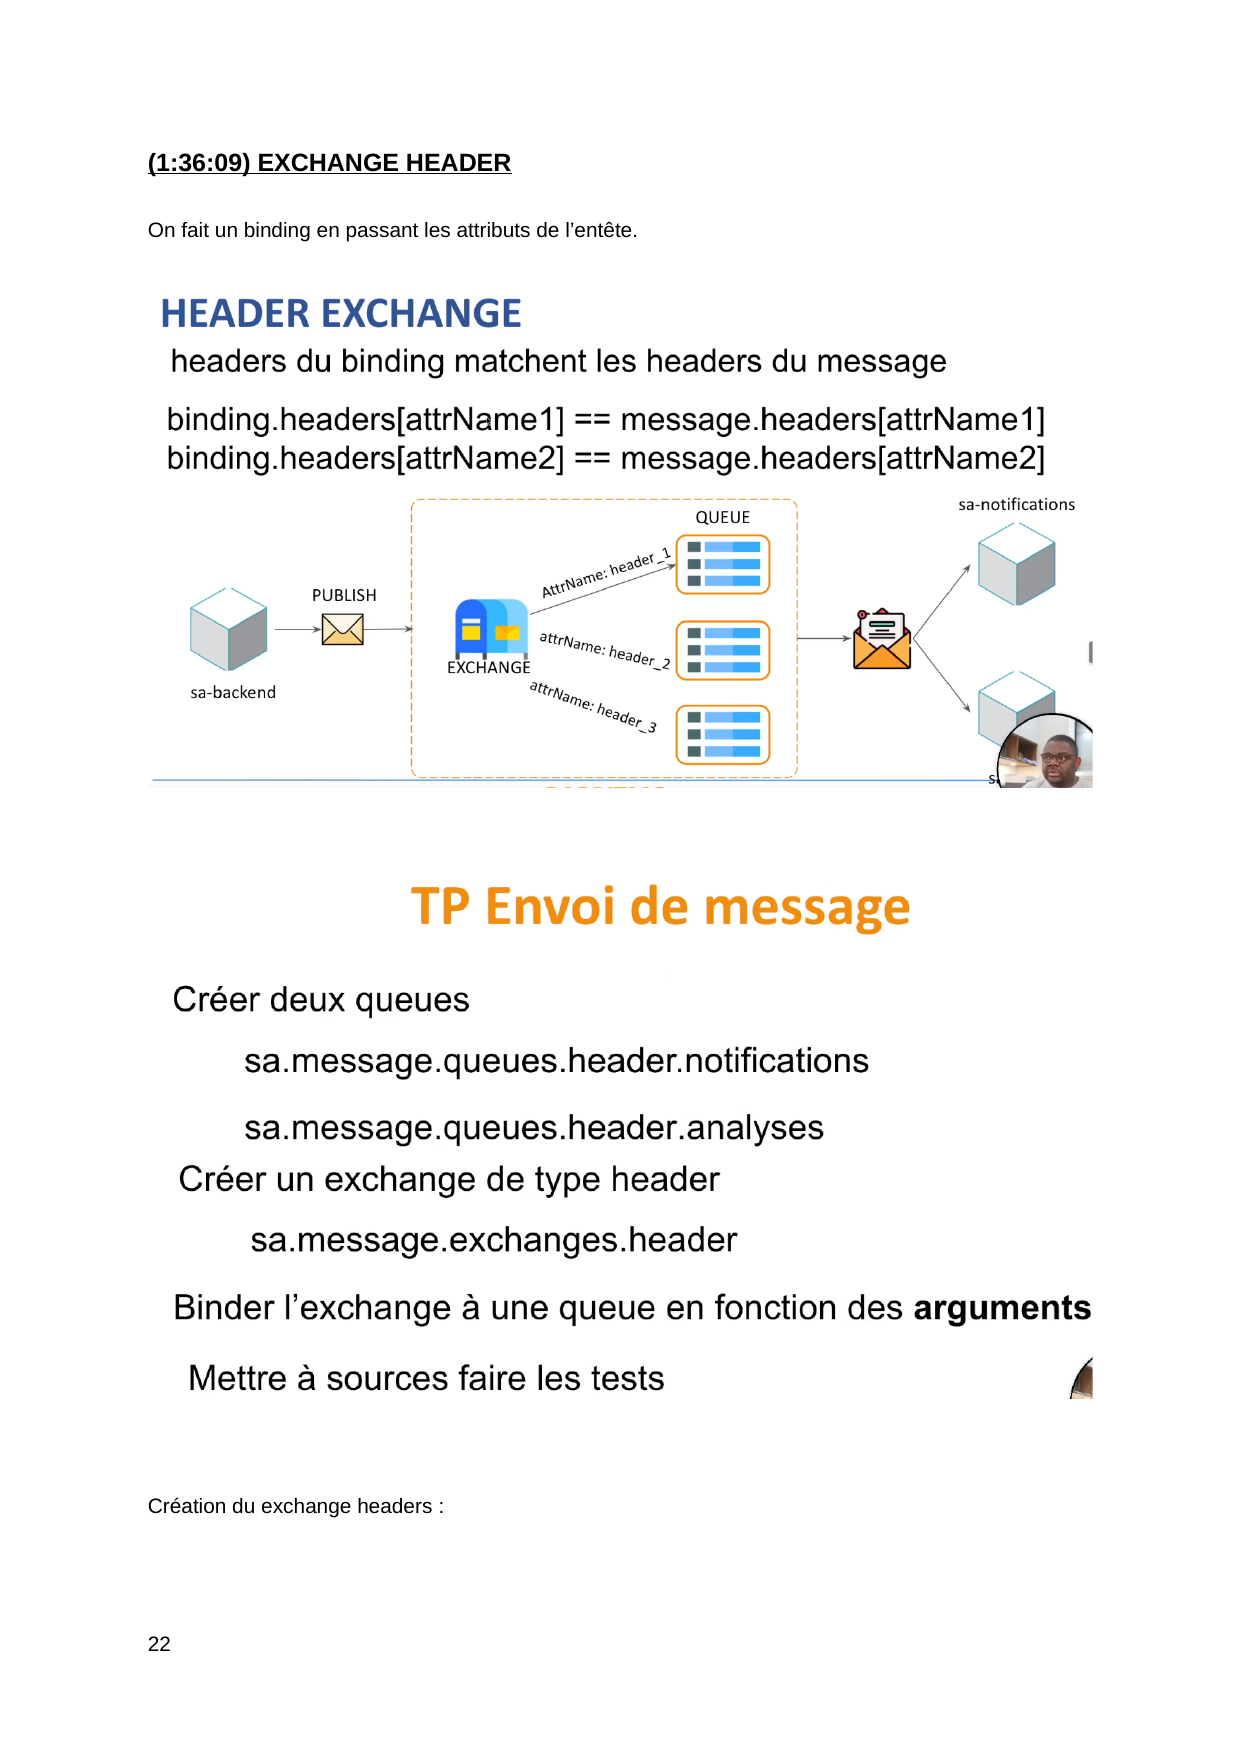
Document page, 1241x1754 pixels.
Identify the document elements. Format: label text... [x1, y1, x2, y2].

picture [147, 290, 1093, 788]
picture [147, 883, 1093, 1399]
subtitle (1:36:09) Exchange Header [148, 148, 1093, 176]
text On fait un binding en passant les attributs de l’entête. [148, 218, 1093, 242]
text Création du exchange headers : [148, 1494, 1093, 1518]
